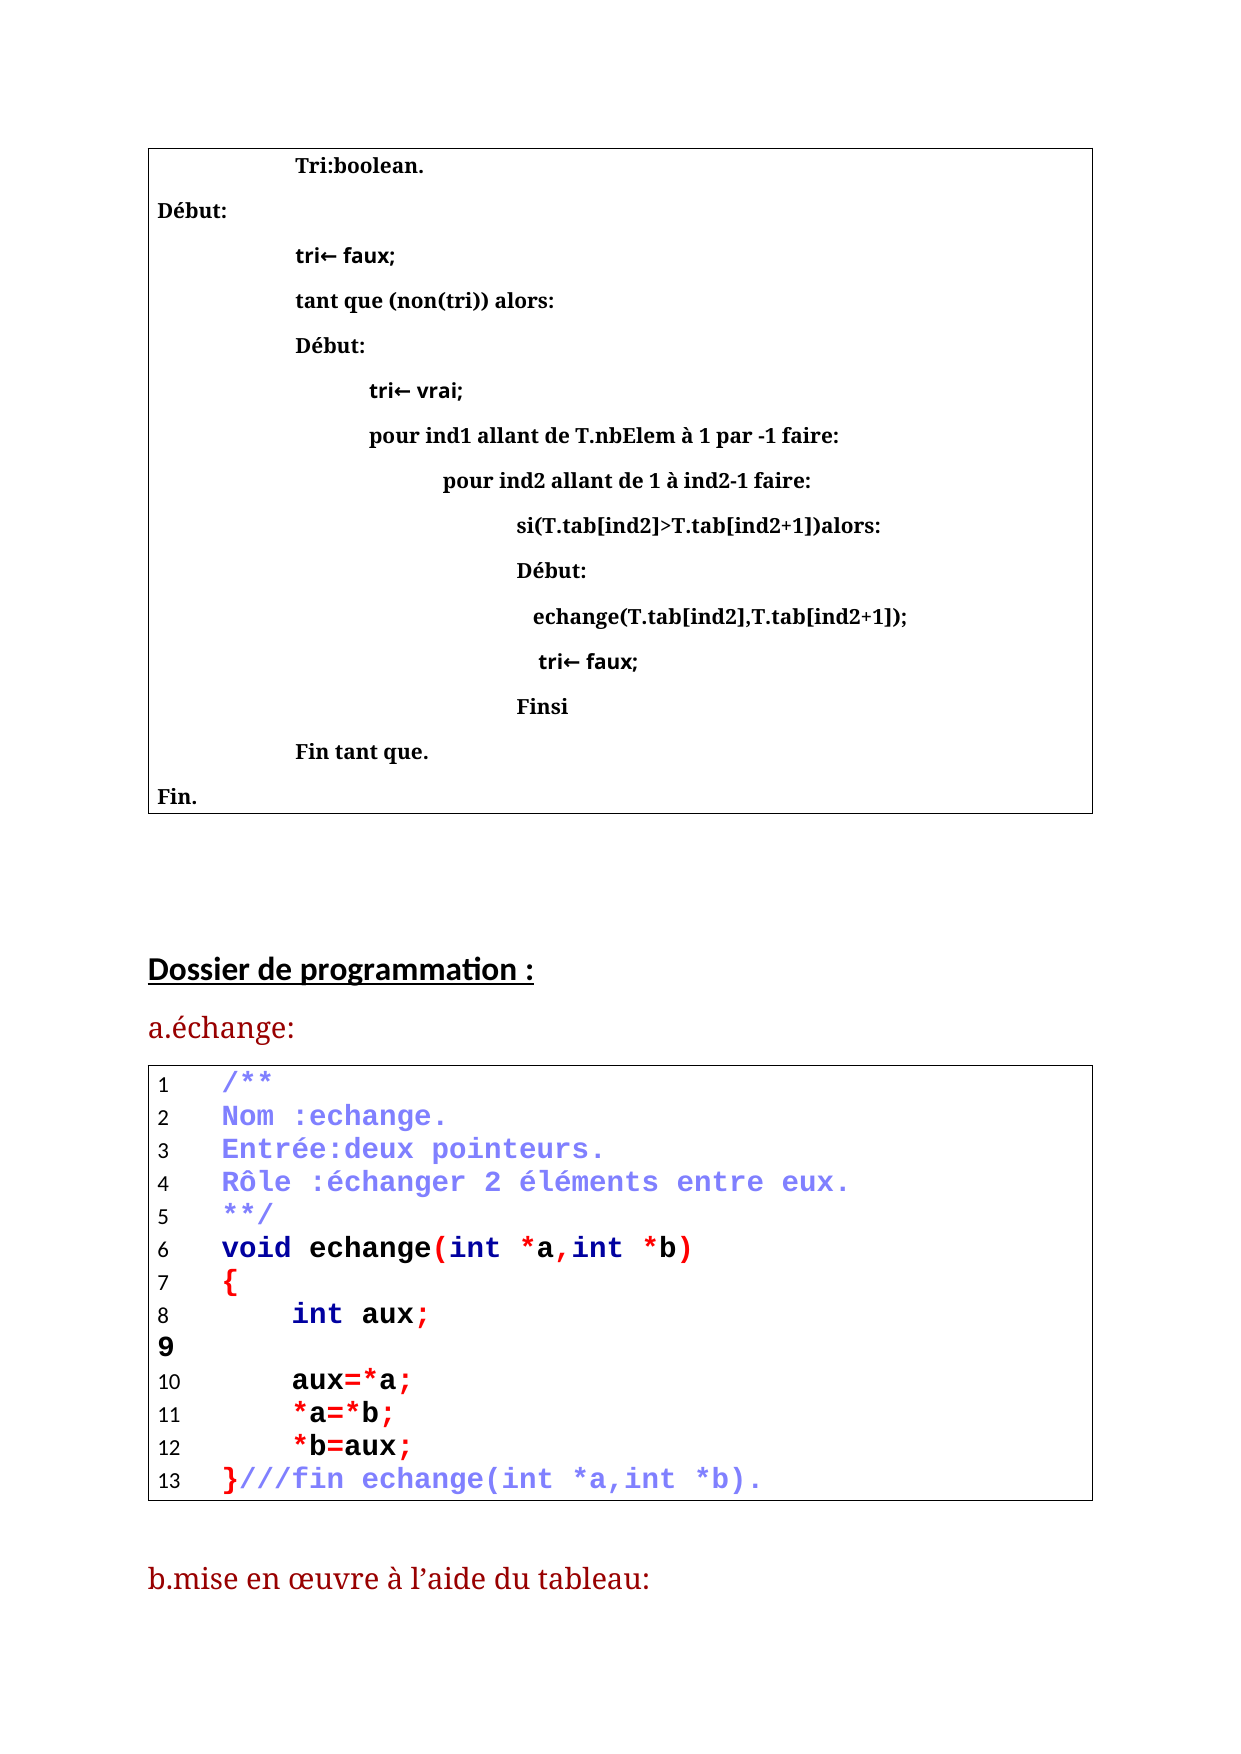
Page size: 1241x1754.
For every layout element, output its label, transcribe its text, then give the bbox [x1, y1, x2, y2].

list *a=*b; [149, 1395, 1092, 1428]
text tant que (non(tri)) alors: [149, 283, 1092, 314]
list int aux; [149, 1296, 1092, 1332]
list { [149, 1263, 1092, 1296]
list **/ [149, 1197, 1092, 1230]
text echange(T.tab[ind2],T.tab[ind2+1]); [149, 599, 1092, 630]
text tri← vrai; [149, 373, 1092, 405]
text Début: [149, 328, 1092, 359]
text si(T.tab[ind2]>T.tab[ind2+1])alors: [149, 508, 1092, 540]
list Entrée:deux pointeurs. [149, 1131, 1092, 1164]
list aux=*a; [149, 1362, 1092, 1395]
list }///fin echange(int *a,int *b). [149, 1461, 1092, 1500]
text tri← faux; [149, 238, 1092, 269]
list void echange(int *a,int *b) [149, 1230, 1092, 1263]
list *b=aux; [149, 1428, 1092, 1461]
list /** [149, 1066, 1092, 1098]
text b.mise en œuvre à l’aide du tableau: [148, 1559, 1093, 1598]
text Début: [149, 553, 1092, 585]
text Fin tant que. [149, 734, 1092, 766]
text tri← faux; [149, 644, 1092, 675]
text pour ind1 allant de T.nbElem à 1 par -1 faire: [149, 418, 1092, 450]
text Dossier de programmation : [148, 948, 1093, 989]
list Rôle :échanger 2 éléments entre eux. [149, 1164, 1092, 1197]
text a.échange: [148, 1007, 1093, 1047]
text pour ind2 allant de 1 à ind2-1 faire: [149, 463, 1092, 495]
list Nom :echange. [149, 1098, 1092, 1131]
text Fin. [149, 779, 1092, 813]
text Finsi [149, 689, 1092, 720]
text Début: [149, 193, 1092, 224]
text Tri:boolean. [149, 149, 1092, 179]
